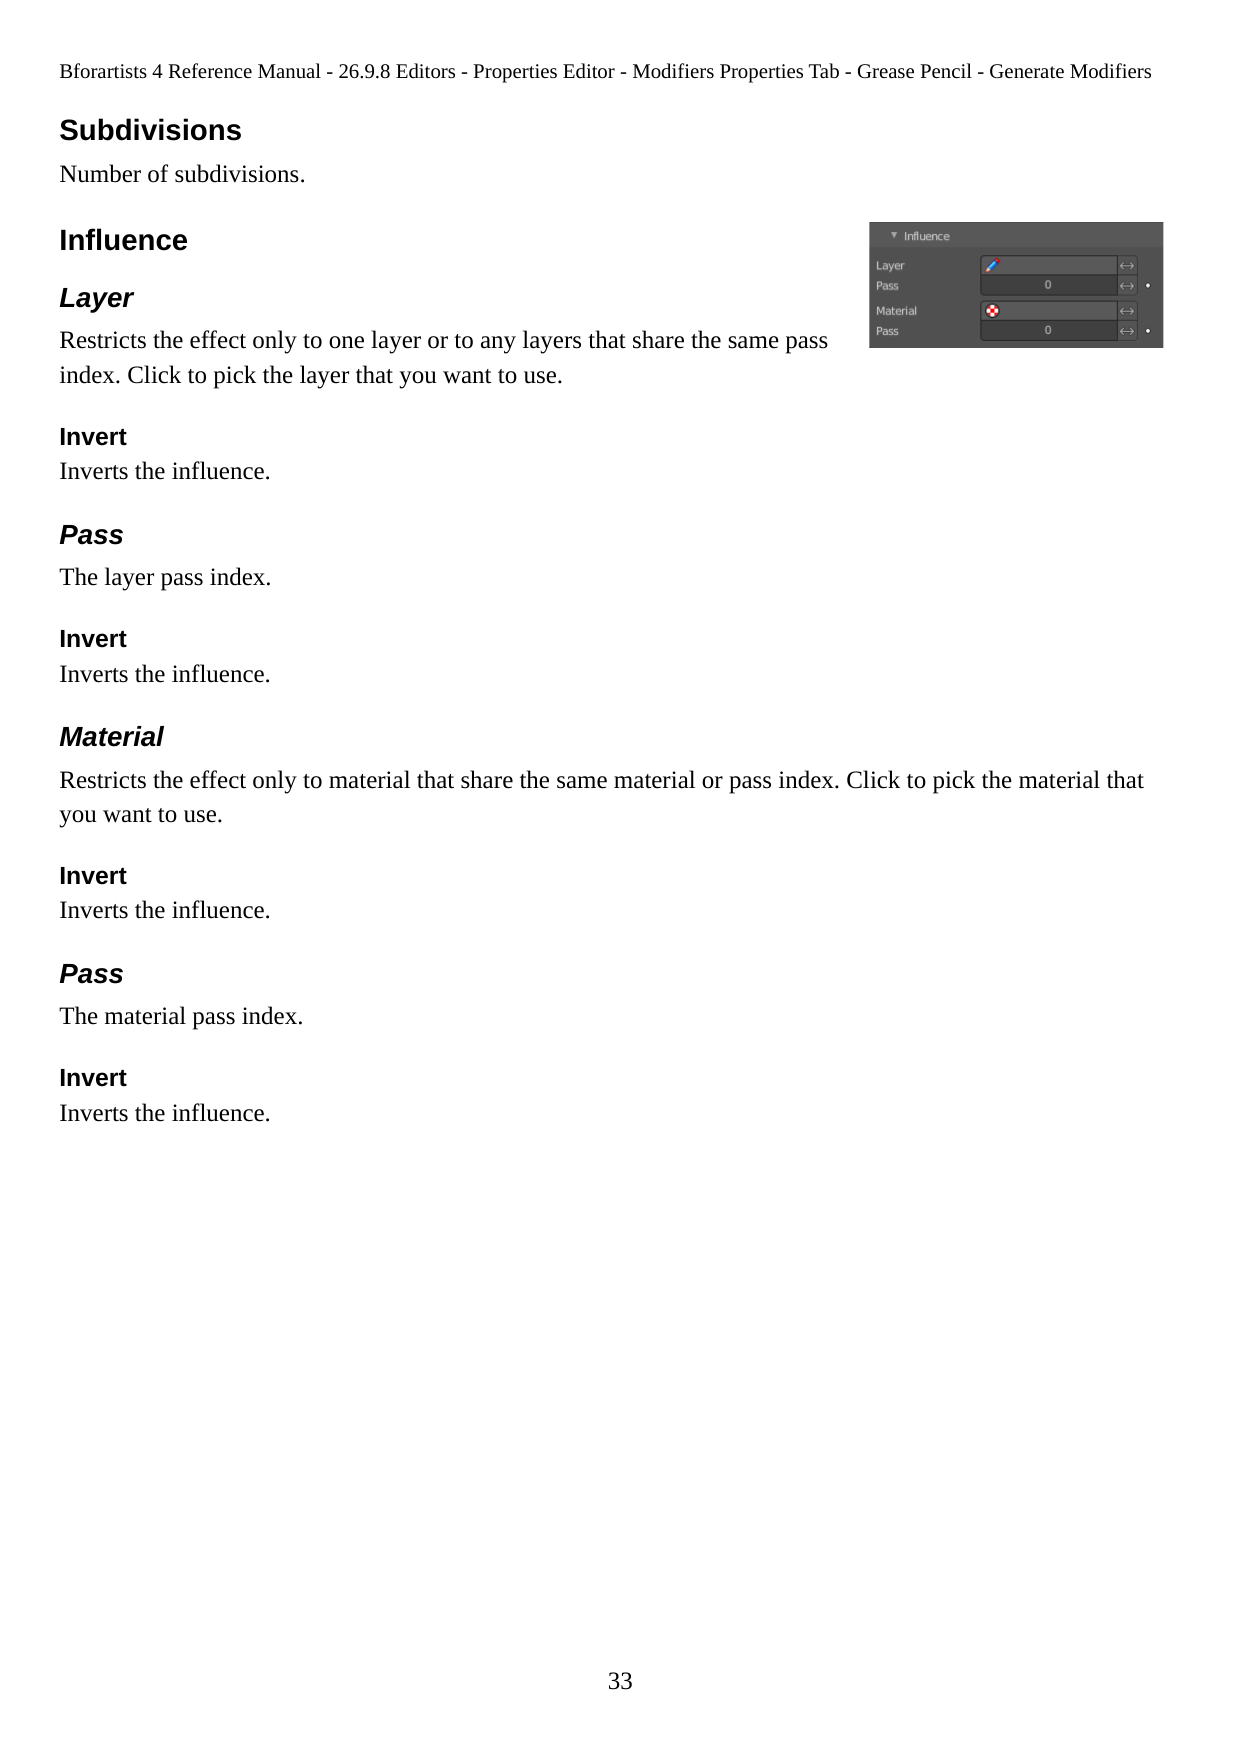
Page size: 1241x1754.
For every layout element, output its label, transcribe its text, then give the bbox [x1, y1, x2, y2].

subtitle Layer [59, 281, 869, 313]
subtitle Subdivisions [59, 113, 1181, 146]
subtitle Invert [59, 422, 1181, 450]
picture [869, 222, 1164, 348]
subtitle [1164, 281, 1181, 313]
text The material pass index. [59, 1001, 1181, 1030]
text Restricts the effect only to material that share the same material or pass index. Click to pick the material that you want to use. [59, 765, 1181, 828]
subtitle Invert [59, 1063, 1181, 1092]
subtitle [1164, 222, 1181, 256]
text The layer pass index. [59, 562, 1181, 591]
text Inverts the influence. [59, 456, 1181, 485]
subtitle Pass [59, 957, 1181, 989]
subtitle Pass [59, 518, 1181, 550]
text Restricts the effect only to one layer or to any layers that share the same pass index. Click to pick the layer that you want to use. [59, 326, 1181, 389]
subtitle Material [59, 720, 1181, 752]
text Inverts the influence. [59, 896, 1181, 924]
text Inverts the influence. [59, 659, 1181, 687]
text Inverts the influence. [59, 1098, 1181, 1127]
subtitle Invert [59, 624, 1181, 652]
text Number of subdivisions. [59, 159, 1181, 188]
subtitle Invert [59, 861, 1181, 889]
subtitle Influence [59, 222, 869, 256]
